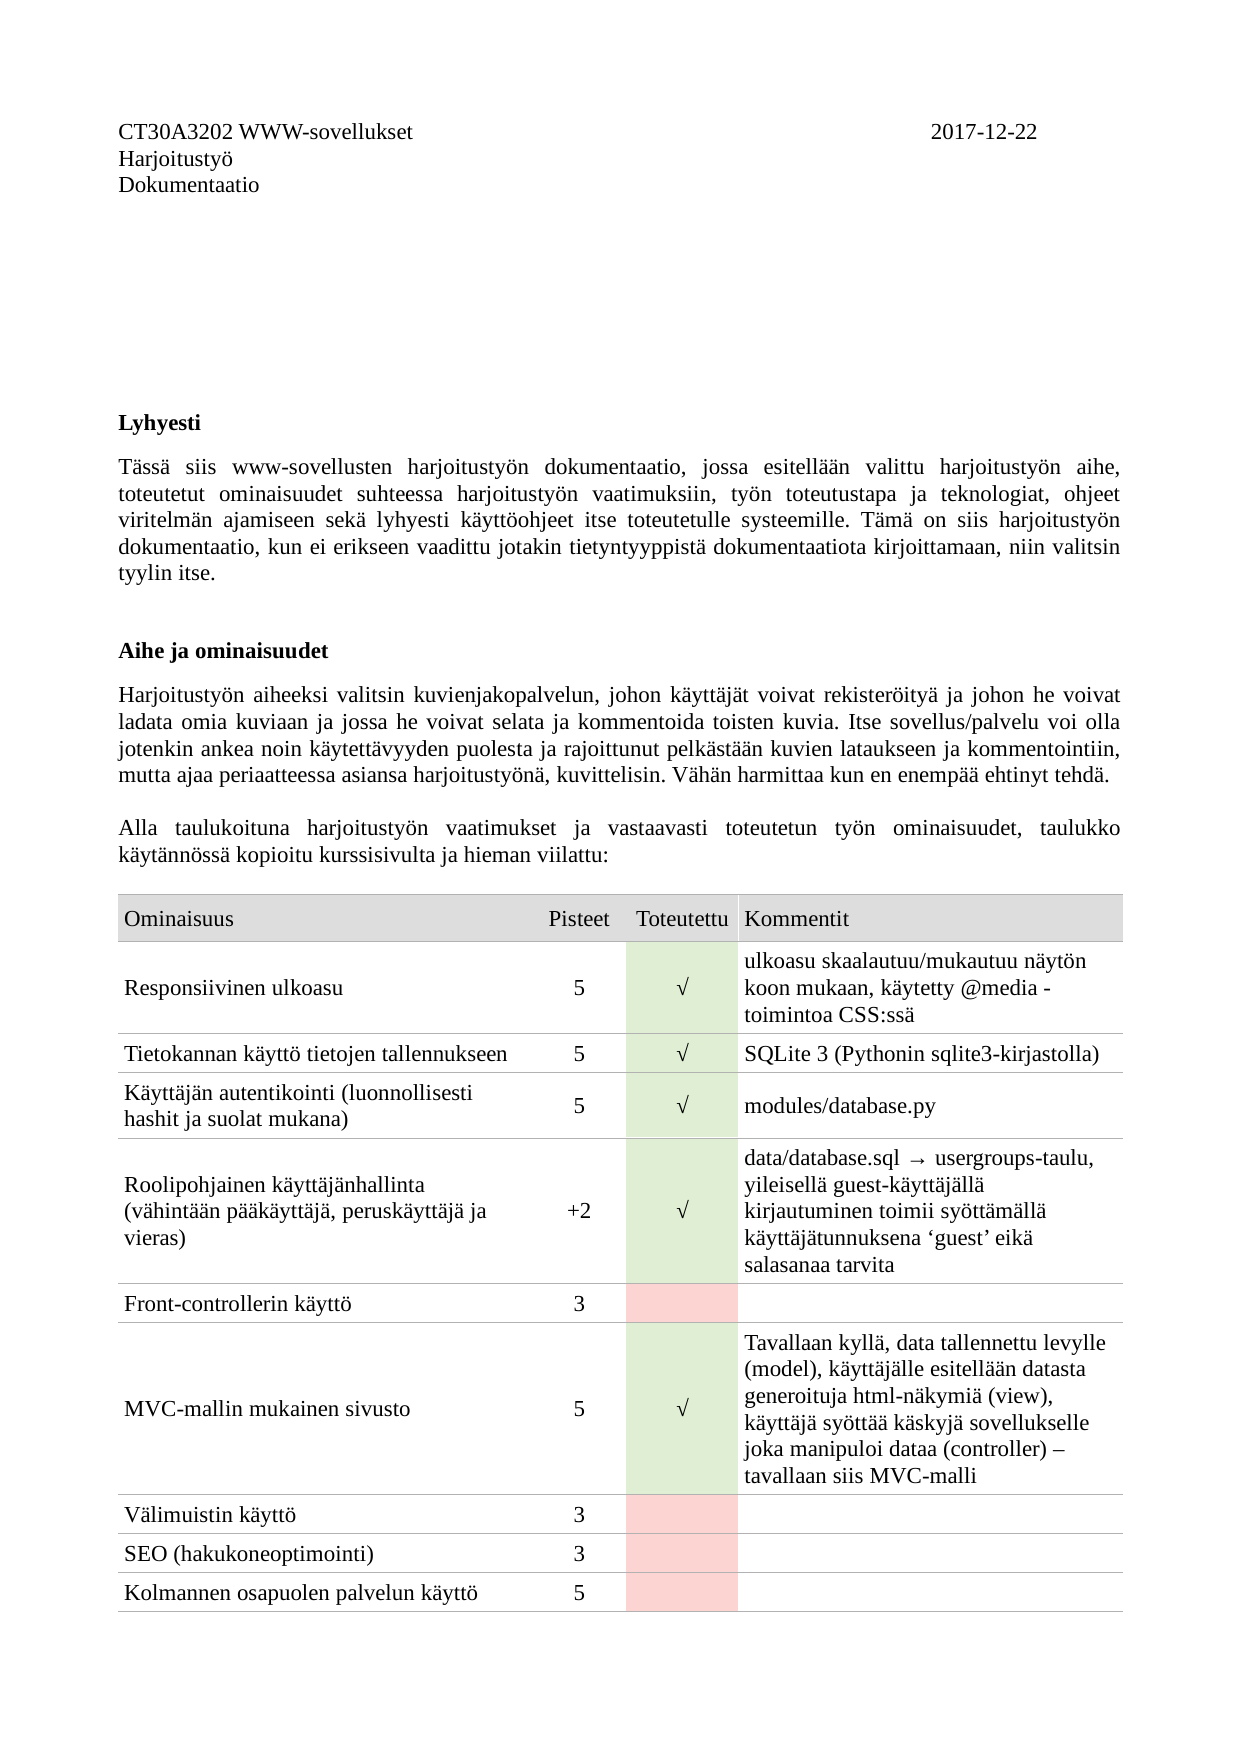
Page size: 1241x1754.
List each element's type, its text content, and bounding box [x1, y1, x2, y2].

table_cell modules/database.py [739, 1073, 1123, 1137]
table_header Kommentit [739, 895, 1123, 941]
table_cell Tietokannan käyttö tietojen tallennukseen [118, 1034, 532, 1072]
table_cell [626, 1495, 738, 1533]
table_cell [739, 1284, 1123, 1322]
table_cell MVC-mallin mukainen sivusto [118, 1323, 532, 1494]
table_header Ominaisuus [118, 895, 532, 941]
table_cell 5 [532, 1573, 626, 1611]
table_cell 5 [532, 1034, 626, 1072]
table_cell SQLite 3 (Pythonin sqlite3-kirjastolla) [739, 1034, 1123, 1072]
table_cell 3 [532, 1534, 626, 1572]
table_cell √ [626, 1323, 738, 1494]
text Harjoitustyön aiheeksi valitsin kuvienjakopalvelun, johon käyttäjät voivat rekisteröityä ja johon he voivat ladata omia kuviaan ja jossa he voivat selata ja kommentoida toisten kuvia. Itse sovellus/palvelu voi olla jotenkin ankea noin käytettävyyden puolesta ja rajoittunut pelkästään kuvien lataukseen ja kommentointiin, mutta ajaa periaatteessa asiansa harjoitustyönä, kuvittelisin. Vähän harmittaa kun en enempää ehtinyt tehdä. [118, 681, 1122, 787]
table_cell 3 [532, 1284, 626, 1322]
table_cell √ [626, 942, 738, 1033]
table_cell ulkoasu skaalautuu/mukautuu näytön koon mukaan, käytetty @media -toimintoa CSS:ssä [739, 942, 1123, 1033]
table_cell [626, 1534, 738, 1572]
text Harjoitustyö [118, 145, 1122, 171]
table_cell 5 [532, 1323, 626, 1494]
table_cell SEO (hakukoneoptimointi) [118, 1534, 532, 1572]
text Dokumentaatio [118, 171, 1122, 198]
table_cell [626, 1284, 738, 1322]
table_cell 3 [532, 1495, 626, 1533]
table_cell data/database.sql → usergroups-taulu, yileisellä guest-käyttäjällä kirjautuminen toimii syöttämällä käyttäjätunnuksena ‘guest’ eikä salasanaa tarvita [739, 1139, 1123, 1283]
table_cell 5 [532, 1073, 626, 1137]
text Alla taulukoituna harjoitustyön vaatimukset ja vastaavasti toteutetun työn ominaisuudet, taulukko käytännössä kopioitu kurssisivulta ja hieman viilattu: [118, 814, 1122, 867]
table_cell [739, 1495, 1123, 1533]
table_cell +2 [532, 1139, 626, 1283]
table_cell [739, 1573, 1123, 1611]
subtitle Lyhyesti [118, 408, 1122, 435]
table_header Pisteet [532, 895, 626, 941]
table_header Toteutettu [626, 895, 738, 941]
table_cell √ [626, 1073, 738, 1137]
table_cell [626, 1573, 738, 1611]
table_cell Front-controllerin käyttö [118, 1284, 532, 1322]
table_cell Kolmannen osapuolen palvelun käyttö [118, 1573, 532, 1611]
table_cell √ [626, 1139, 738, 1283]
table_cell [739, 1534, 1123, 1572]
text Tässä siis www-sovellusten harjoitustyön dokumentaatio, jossa esitellään valittu harjoitustyön aihe, toteutetut ominaisuudet suhteessa harjoitustyön vaatimuksiin, työn toteutustapa ja teknologiat, ohjeet viritelmän ajamiseen sekä lyhyesti käyttöohjeet itse toteutetulle systeemille. Tämä on siis harjoitustyön dokumentaatio, kun ei erikseen vaadittu jotakin tietyntyyppistä dokumentaatiota kirjoittamaan, niin valitsin tyylin itse. [118, 453, 1122, 586]
table_cell Käyttäjän autentikointi (luonnollisesti hashit ja suolat mukana) [118, 1073, 532, 1137]
table_cell Tavallaan kyllä, data tallennettu levylle (model), käyttäjälle esitellään datasta generoituja html-näkymiä (view), käyttäjä syöttää käskyjä sovellukselle joka manipuloi dataa (controller) – tavallaan siis MVC-malli [739, 1323, 1123, 1494]
table_cell Roolipohjainen käyttäjänhallinta (vähintään pääkäyttäjä, peruskäyttäjä ja vieras) [118, 1139, 532, 1283]
table_cell √ [626, 1034, 738, 1072]
table_cell 5 [532, 942, 626, 1033]
text CT30A3202 WWW-sovellukset 2017-12-22 [118, 118, 1122, 145]
subtitle Aihe ja ominaisuudet [118, 637, 1122, 663]
table_cell Välimuistin käyttö [118, 1495, 532, 1533]
table_cell Responsiivinen ulkoasu [118, 942, 532, 1033]
